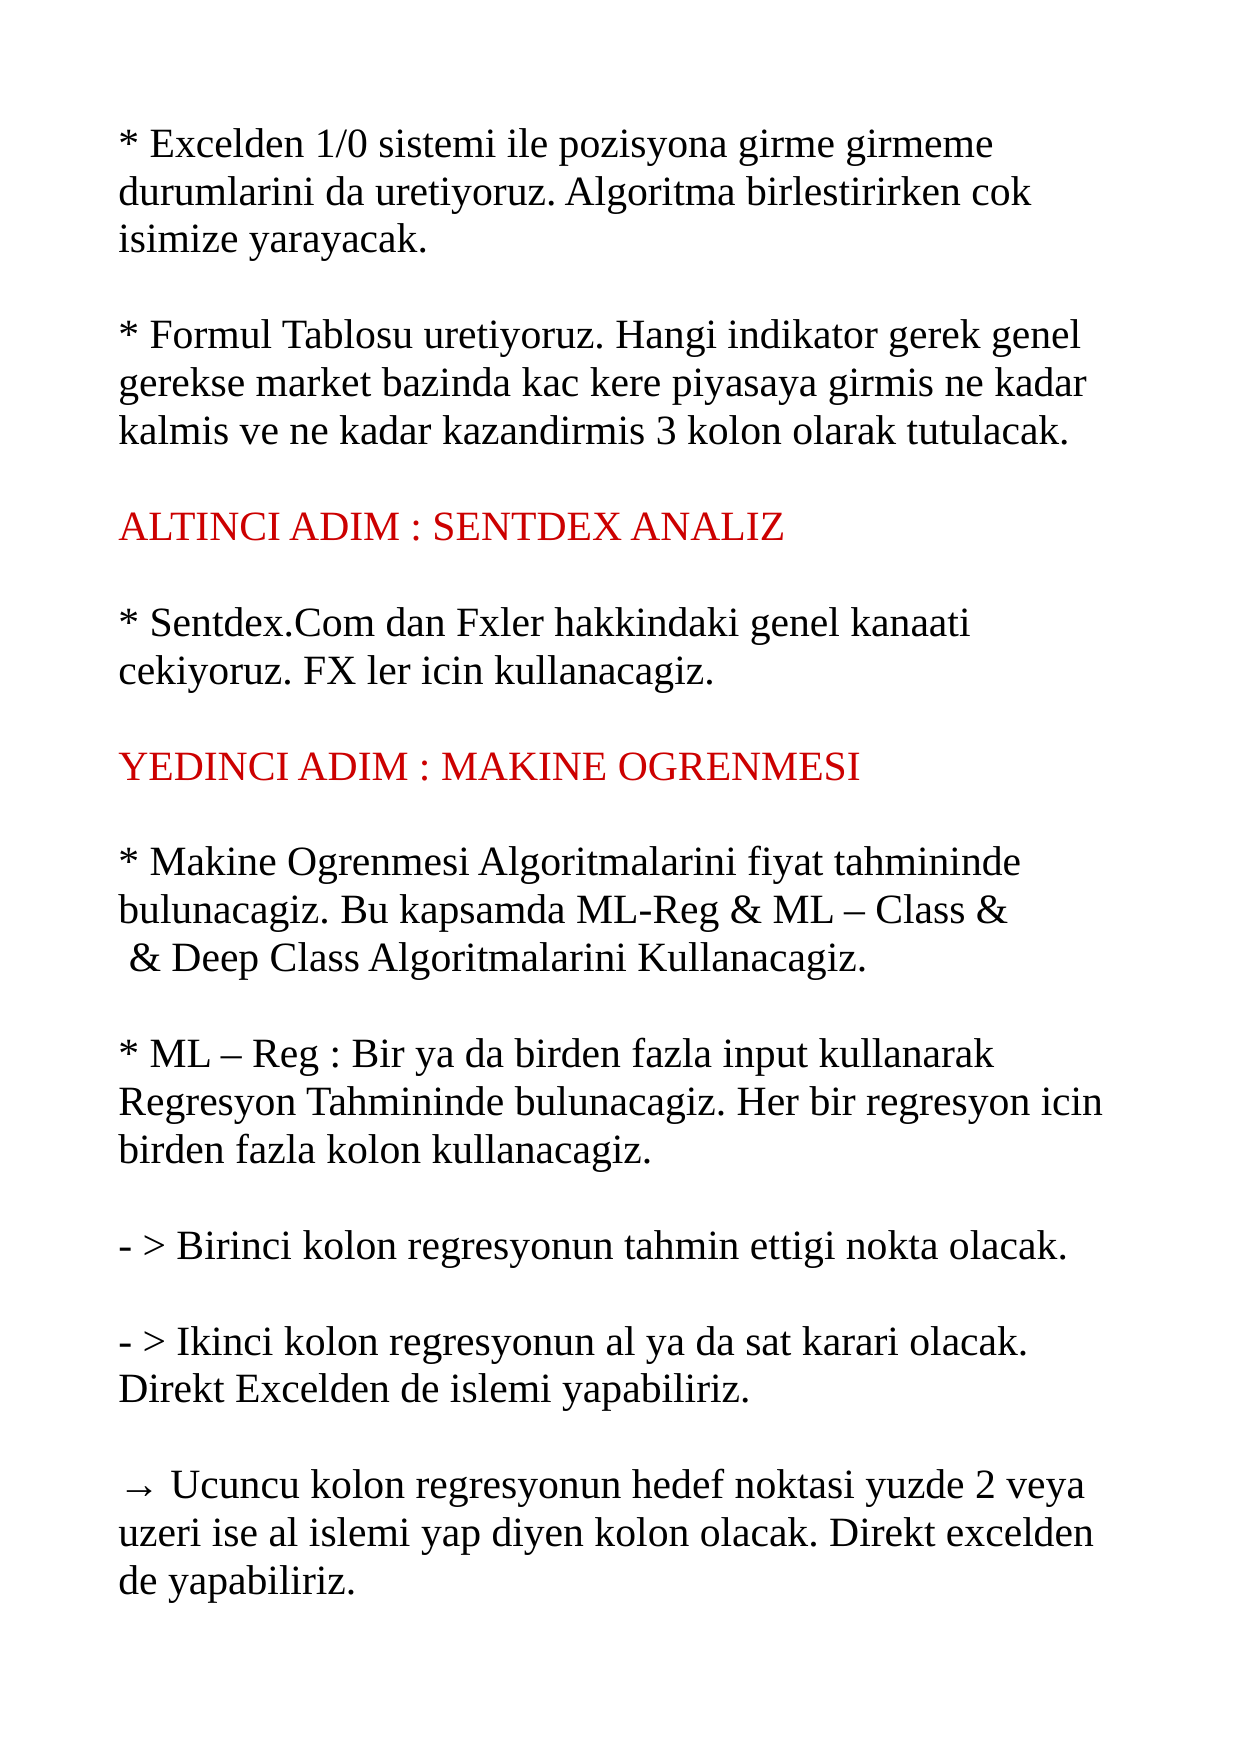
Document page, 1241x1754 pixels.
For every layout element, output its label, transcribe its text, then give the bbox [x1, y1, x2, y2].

text & Deep Class Algoritmalarini Kullanacagiz. [118, 933, 1122, 981]
text → Ucuncu kolon regresyonun hedef noktasi yuzde 2 veya uzeri ise al islemi yap diyen kolon olacak. Direkt excelden de yapabiliriz. [118, 1460, 1122, 1603]
text YEDINCI ADIM : MAKINE OGRENMESI [118, 741, 1122, 789]
text * Excelden 1/0 sistemi ile pozisyona girme girmeme durumlarini da uretiyoruz. Algoritma birlestirirken cok isimize yarayacak. [118, 118, 1122, 262]
text * ML – Reg : Bir ya da birden fazla input kullanarak Regresyon Tahmininde bulunacagiz. Her bir regresyon icin birden fazla kolon kullanacagiz. [118, 1028, 1122, 1172]
text * Sentdex.Com dan Fxler hakkindaki genel kanaati cekiyoruz. FX ler icin kullanacagiz. [118, 597, 1122, 693]
text * Formul Tablosu uretiyoruz. Hangi indikator gerek genel gerekse market bazinda kac kere piyasaya girmis ne kadar kalmis ve ne kadar kazandirmis 3 kolon olarak tutulacak. [118, 310, 1122, 453]
text ALTINCI ADIM : SENTDEX ANALIZ [118, 501, 1122, 549]
text - > Ikinci kolon regresyonun al ya da sat karari olacak. Direkt Excelden de islemi yapabiliriz. [118, 1316, 1122, 1412]
text - > Birinci kolon regresyonun tahmin ettigi nokta olacak. [118, 1220, 1122, 1268]
text * Makine Ogrenmesi Algoritmalarini fiyat tahmininde bulunacagiz. Bu kapsamda ML-Reg & ML – Class & [118, 837, 1122, 933]
